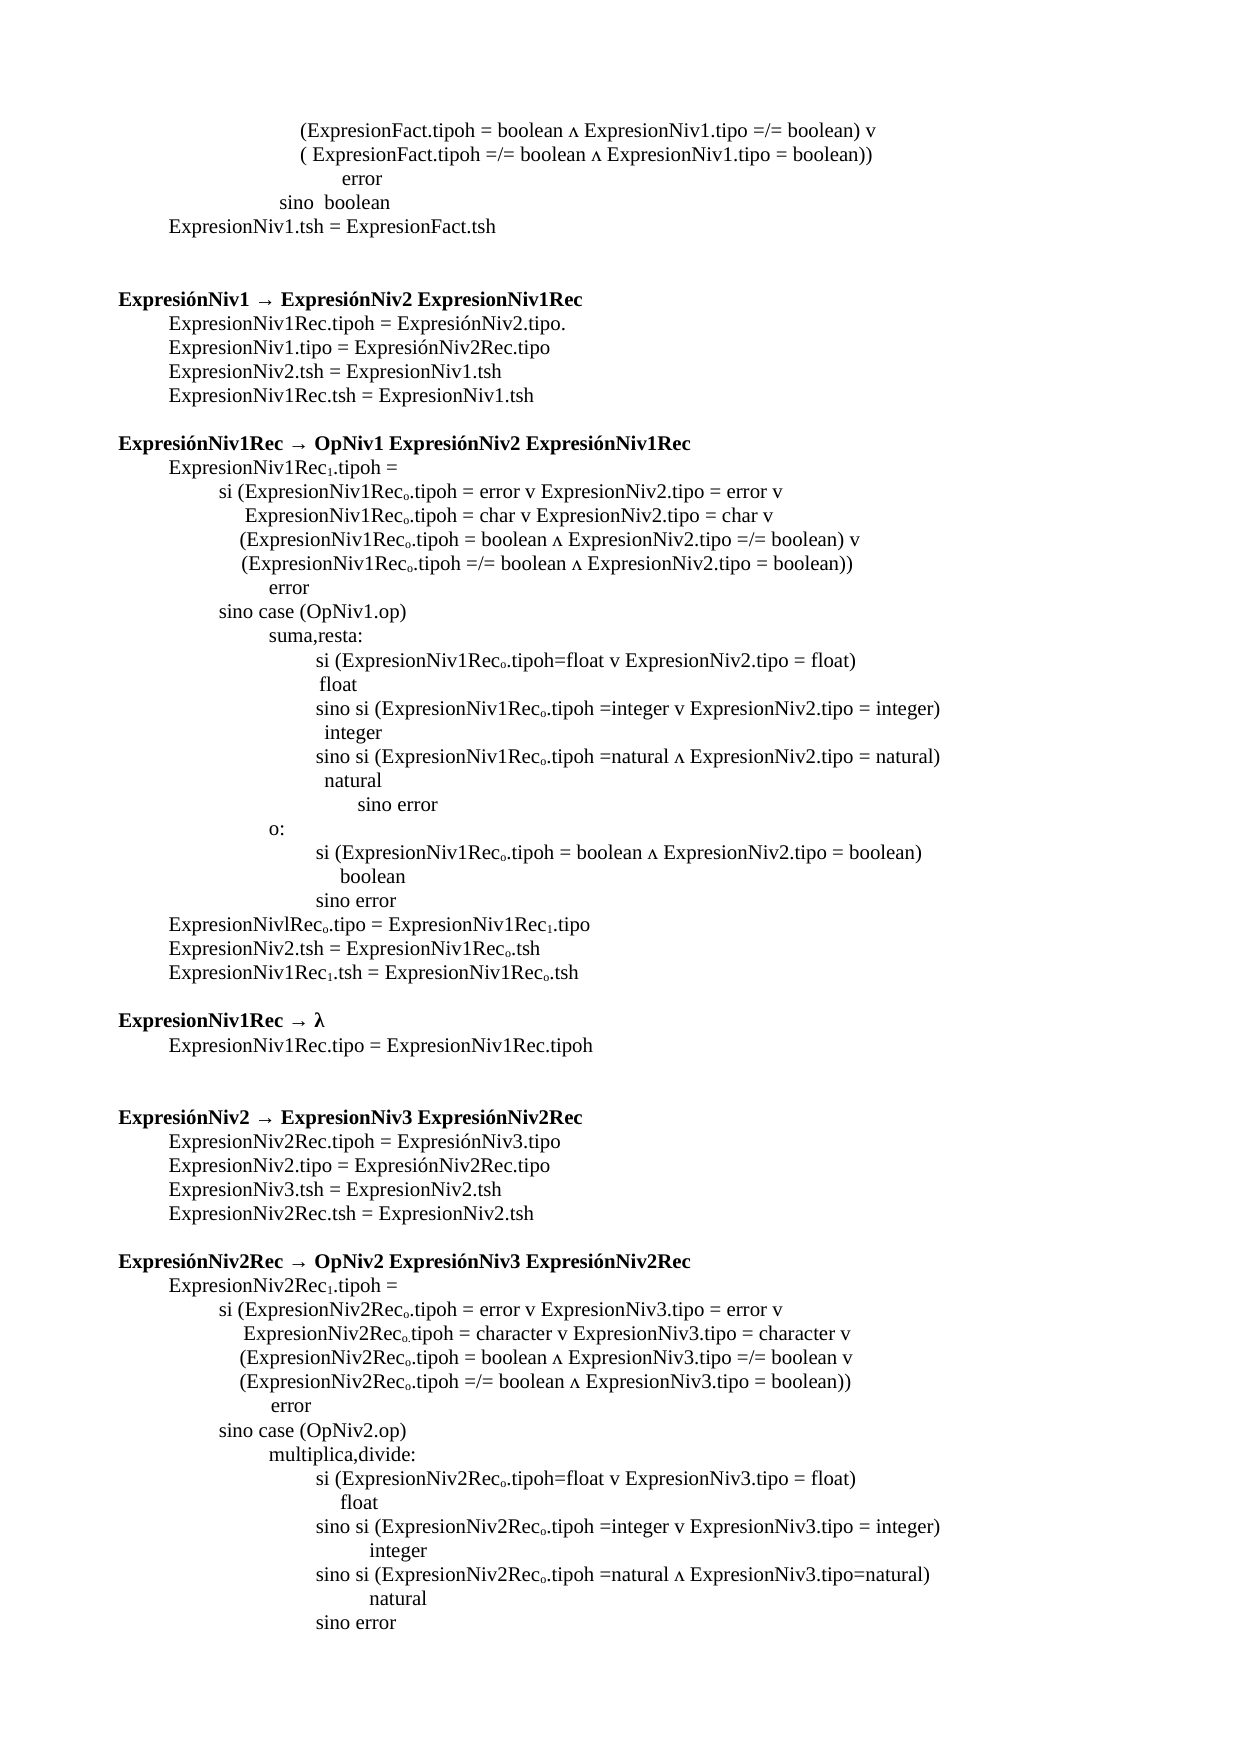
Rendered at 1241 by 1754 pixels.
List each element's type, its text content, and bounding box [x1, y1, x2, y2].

text error [118, 1393, 1122, 1417]
text sino si (ExpresionNiv1Reco.tipoh =natural ᴧ ExpresionNiv2.tipo = natural) [118, 744, 1122, 768]
text o: [118, 816, 1122, 840]
text ExpresionNiv1.tipo = ExpresiónNiv2Rec.tipo [118, 335, 1122, 359]
text ExpresionNiv1Rec1.tsh = ExpresionNiv1Reco.tsh [118, 960, 1122, 984]
text ExpresionNiv2.tipo = ExpresiónNiv2Rec.tipo [118, 1153, 1122, 1177]
text sino case (OpNiv2.op) [118, 1417, 1122, 1442]
text error [118, 166, 1122, 190]
text sino error [118, 792, 1122, 816]
text ExpresionNiv1Reco.tipoh = char v ExpresionNiv2.tipo = char v [118, 503, 1122, 527]
text si (ExpresionNiv1Reco.tipoh=float v ExpresionNiv2.tipo = float) [118, 647, 1122, 672]
text ExpresionNiv2.tsh = ExpresionNiv1.tsh [118, 359, 1122, 383]
text ExpresionNiv1Rec.tipo = ExpresionNiv1Rec.tipoh [118, 1032, 1122, 1057]
text ExpresionNiv2Rec.tsh = ExpresionNiv2.tsh [118, 1201, 1122, 1225]
text multiplica,divide: [118, 1442, 1122, 1466]
text ExpresionNiv1.tsh = ExpresionFact.tsh [118, 214, 1122, 238]
text si (ExpresionNiv2Reco.tipoh=float v ExpresionNiv3.tipo = float) [118, 1466, 1122, 1490]
text ExpresionNiv3.tsh = ExpresionNiv2.tsh [118, 1177, 1122, 1201]
text sino error [118, 1610, 1122, 1634]
text ExpresiónNiv2Rec → OpNiv2 ExpresiónNiv3 ExpresiónNiv2Rec [118, 1249, 1122, 1273]
text ExpresionNiv1Rec.tipoh = ExpresiónNiv2.tipo. [118, 311, 1122, 335]
text sino error [118, 888, 1122, 912]
text (ExpresionNiv2Reco.tipoh = boolean ᴧ ExpresionNiv3.tipo =/= boolean v [118, 1345, 1122, 1369]
text ExpresiónNiv2 → ExpresionNiv3 ExpresiónNiv2Rec [118, 1105, 1122, 1129]
text ExpresiónNiv1Rec → OpNiv1 ExpresiónNiv2 ExpresiónNiv1Rec [118, 431, 1122, 455]
text integer [118, 720, 1122, 744]
text ExpresionNiv1Rec1.tipoh = [118, 455, 1122, 479]
text ExpresionNiv1Rec.tsh = ExpresionNiv1.tsh [118, 383, 1122, 407]
text (ExpresionFact.tipoh = boolean ᴧ ExpresionNiv1.tipo =/= boolean) v [118, 118, 1122, 142]
text ExpresionNiv1Rec → λ [118, 1008, 1122, 1032]
text sino si (ExpresionNiv1Reco.tipoh =integer v ExpresionNiv2.tipo = integer) [118, 696, 1122, 720]
text natural [118, 768, 1122, 792]
text ExpresionNiv2.tsh = ExpresionNiv1Reco.tsh [118, 936, 1122, 960]
text natural [118, 1586, 1122, 1610]
text ExpresionNivlReco.tipo = ExpresionNiv1Rec1.tipo [118, 912, 1122, 936]
text si (ExpresionNiv2Reco.tipoh = error v ExpresionNiv3.tipo = error v [118, 1297, 1122, 1321]
text sino si (ExpresionNiv2Reco.tipoh =integer v ExpresionNiv3.tipo = integer) [118, 1514, 1122, 1538]
text ( ExpresionFact.tipoh =/= boolean ᴧ ExpresionNiv1.tipo = boolean)) [118, 142, 1122, 166]
text sino case (OpNiv1.op) [118, 599, 1122, 623]
text (ExpresionNiv1Reco.tipoh =/= boolean ᴧ ExpresionNiv2.tipo = boolean)) [118, 551, 1122, 575]
text si (ExpresionNiv1Reco.tipoh = boolean ᴧ ExpresionNiv2.tipo = boolean) [118, 840, 1122, 864]
text float [118, 672, 1122, 696]
text ExpresiónNiv1 → ExpresiónNiv2 ExpresionNiv1Rec [118, 287, 1122, 311]
text ExpresionNiv2Reco.tipoh = character v ExpresionNiv3.tipo = character v [118, 1321, 1122, 1345]
text error [118, 575, 1122, 599]
text integer [118, 1538, 1122, 1562]
text sino boolean [118, 190, 1122, 214]
text (ExpresionNiv2Reco.tipoh =/= boolean ᴧ ExpresionNiv3.tipo = boolean)) [118, 1369, 1122, 1393]
text boolean [118, 864, 1122, 888]
text (ExpresionNiv1Reco.tipoh = boolean ᴧ ExpresionNiv2.tipo =/= boolean) v [118, 527, 1122, 551]
text suma,resta: [118, 623, 1122, 647]
text ExpresionNiv2Rec.tipoh = ExpresiónNiv3.tipo [118, 1129, 1122, 1153]
text si (ExpresionNiv1Reco.tipoh = error v ExpresionNiv2.tipo = error v [118, 479, 1122, 503]
text ExpresionNiv2Rec1.tipoh = [118, 1273, 1122, 1297]
text float [118, 1490, 1122, 1514]
text sino si (ExpresionNiv2Reco.tipoh =natural ᴧ ExpresionNiv3.tipo=natural) [118, 1562, 1122, 1586]
